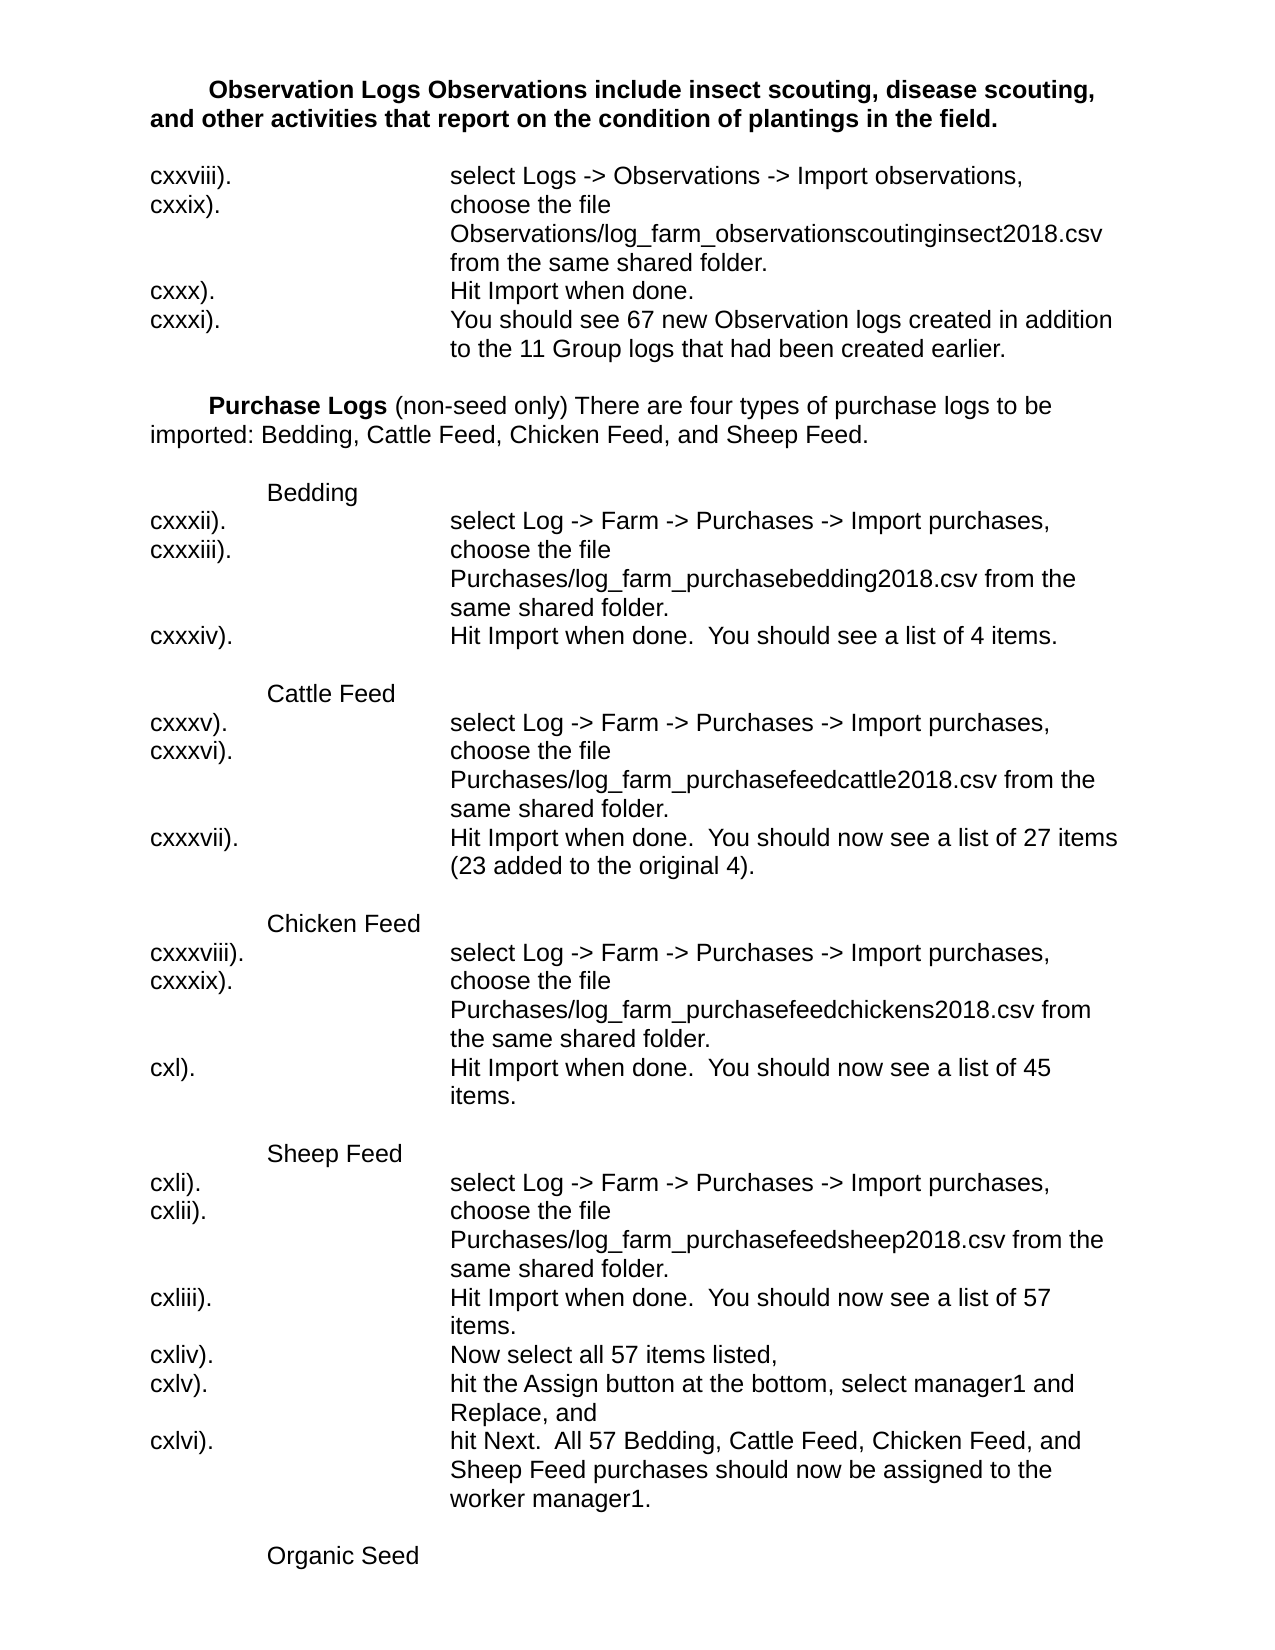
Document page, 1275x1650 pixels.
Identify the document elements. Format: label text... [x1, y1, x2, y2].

text Sheep Feed [150, 1139, 1125, 1167]
list Now select all 57 items listed, [150, 1340, 1125, 1369]
list You should see 67 new Observation logs created in addition to the 11 Group logs that had been created earlier. [150, 305, 1125, 362]
text Purchase Logs (non-seed only) There are four types of purchase logs to be imported: Bedding, Cattle Feed, Chicken Feed, and Sheep Feed. [150, 391, 1125, 449]
list Hit Import when done. You should see a list of 4 items. [150, 621, 1125, 650]
list select Log -> Farm -> Purchases -> Import purchases, [150, 506, 1125, 535]
list choose the file Purchases/log_farm_purchasebedding2018.csv from the same shared folder. [150, 535, 1125, 621]
list choose the file Observations/log_farm_observationscoutinginsect2018.csv from the same shared folder. [150, 190, 1125, 276]
text Chicken Feed [150, 909, 1125, 937]
list choose the file Purchases/log_farm_purchasefeedcattle2018.csv from the same shared folder. [150, 736, 1125, 822]
list Hit Import when done. [150, 276, 1125, 305]
list Hit Import when done. You should now see a list of 57 items. [150, 1282, 1125, 1340]
text Organic Seed [150, 1541, 1125, 1570]
list select Logs -> Observations -> Import observations, [150, 161, 1125, 190]
list Hit Import when done. You should now see a list of 45 items. [150, 1052, 1125, 1110]
list hit Next. All 57 Bedding, Cattle Feed, Chicken Feed, and Sheep Feed purchases should now be assigned to the worker manager1. [150, 1426, 1125, 1512]
list Hit Import when done. You should now see a list of 27 items (23 added to the original 4). [150, 822, 1125, 880]
list select Log -> Farm -> Purchases -> Import purchases, [150, 937, 1125, 966]
list select Log -> Farm -> Purchases -> Import purchases, [150, 1167, 1125, 1196]
text Bedding [150, 477, 1125, 506]
text Observation Logs Observations include insect scouting, disease scouting, and other activities that report on the condition of plantings in the field. [150, 75, 1125, 132]
list choose the file Purchases/log_farm_purchasefeedsheep2018.csv from the same shared folder. [150, 1196, 1125, 1282]
list select Log -> Farm -> Purchases -> Import purchases, [150, 707, 1125, 736]
text Cattle Feed [150, 679, 1125, 707]
list choose the file Purchases/log_farm_purchasefeedchickens2018.csv from the same shared folder. [150, 966, 1125, 1052]
list hit the Assign button at the bottom, select manager1 and Replace, and [150, 1369, 1125, 1426]
